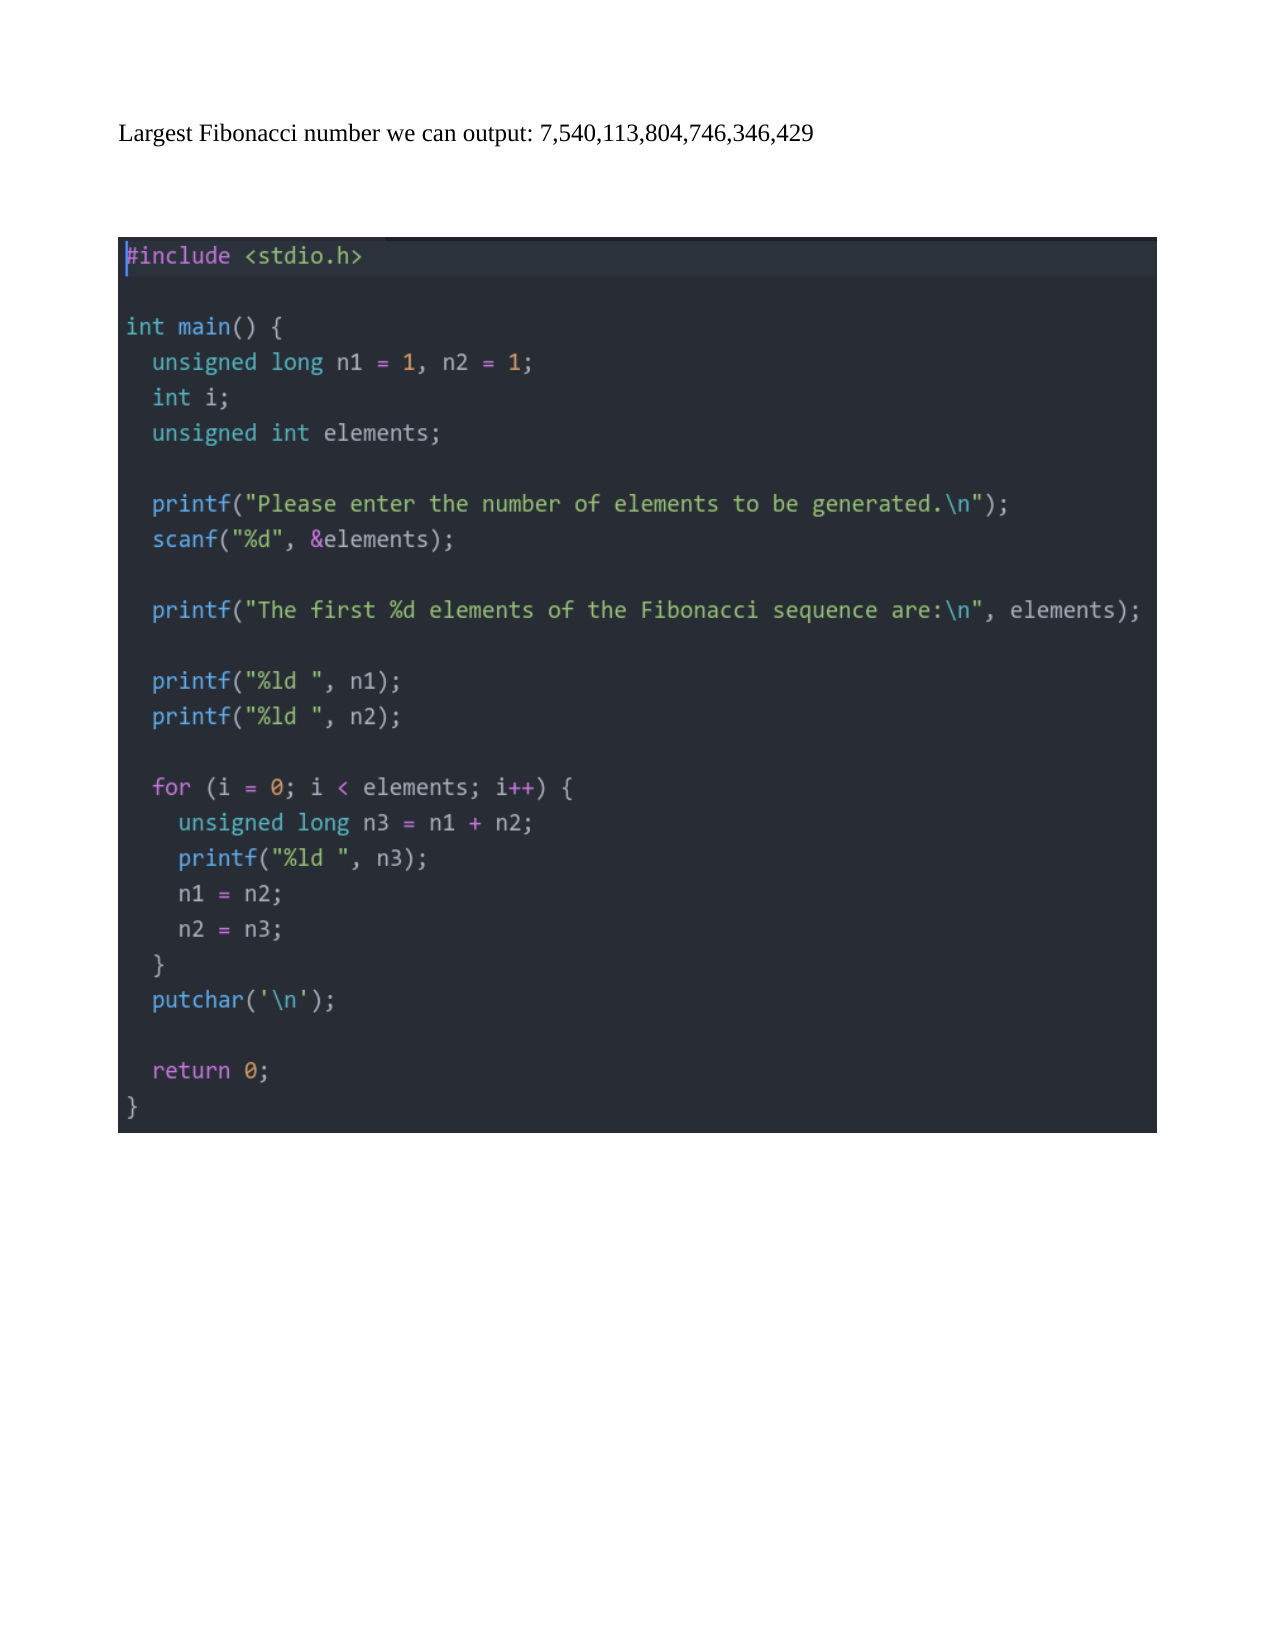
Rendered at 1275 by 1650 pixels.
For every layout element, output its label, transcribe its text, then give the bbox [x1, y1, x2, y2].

text Largest Fibonacci number we can output: 7,540,113,804,746,346,429 [118, 118, 1157, 147]
picture [118, 237, 1157, 1133]
